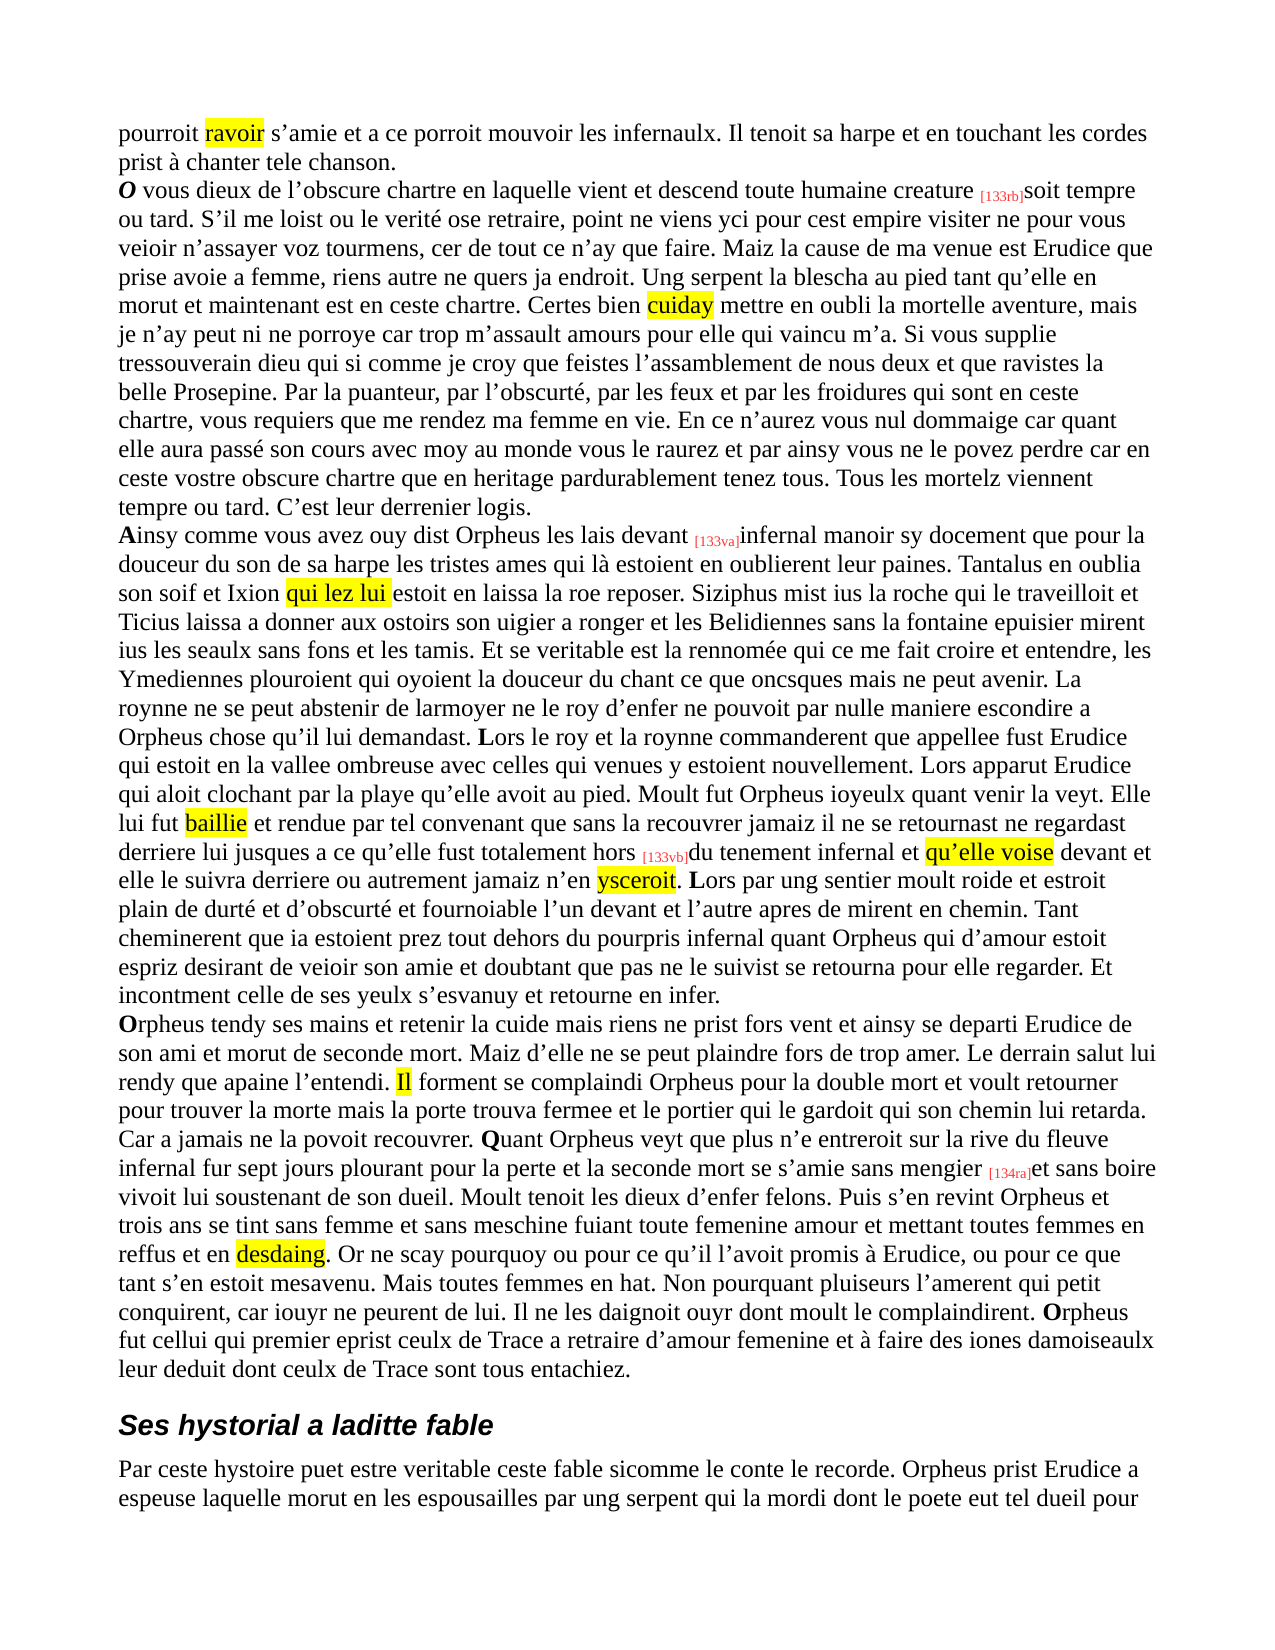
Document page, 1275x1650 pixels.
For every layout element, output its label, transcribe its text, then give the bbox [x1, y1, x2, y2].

text Ainsy comme vous avez ouy dist Orpheus les lais devant [133va]infernal manoir sy docement que pour la douceur du son de sa harpe les tristes ames qui là estoient en oublierent leur paines. Tantalus en oublia son soif et Ixion qui lez lui estoit en laissa la roe reposer. Siziphus mist ius la roche qui le traveilloit et Ticius laissa a donner aux ostoirs son uigier a ronger et les Belidiennes sans la fontaine epuisier mirent ius les seaulx sans fons et les tamis. Et se veritable est la rennomée qui ce me fait croire et entendre, les Ymediennes plouroient qui oyoient la douceur du chant ce que oncsques mais ne peut avenir. La roynne ne se peut abstenir de larmoyer ne le roy d’enfer ne pouvoit par nulle maniere escondire a Orpheus chose qu’il lui demandast. Lors le roy et la roynne commanderent que appellee fust Erudice qui estoit en la vallee ombreuse avec celles qui venues y estoient nouvellement. Lors apparut Erudice qui aloit clochant par la playe qu’elle avoit au pied. Moult fut Orpheus ioyeulx quant venir la veyt. Elle lui fut baillie et rendue par tel convenant que sans la recouvrer jamaiz il ne se retournast ne regardast derriere lui jusques a ce qu’elle fust totalement hors [133vb]du tenement infernal et qu’elle voise devant et elle le suivra derriere ou autrement jamaiz n’en ysceroit. Lors par ung sentier moult roide et estroit plain de durté et d’obscurté et fournoiable l’un devant et l’autre apres de mirent en chemin. Tant cheminerent que ia estoient prez tout dehors du pourpris infernal quant Orpheus qui d’amour estoit espriz desirant de veioir son amie et doubtant que pas ne le suivist se retourna pour elle regarder. Et incontment celle de ses yeulx s’esvanuy et retourne en infer. [118, 521, 1157, 1009]
text Par ceste hystoire puet estre veritable ceste fable sicomme le conte le recorde. Orpheus prist Erudice a espeuse laquelle morut en les espousailles par ung serpent qui la mordi dont le poete eut tel dueil pour [118, 1454, 1157, 1512]
text pourroit ravoir s’amie et a ce porroit mouvoir les infernaulx. Il tenoit sa harpe et en touchant les cordes prist à chanter tele chanson. [118, 118, 1157, 176]
text O vous dieux de l’obscure chartre en laquelle vient et descend toute humaine creature [133rb]soit tempre ou tard. S’il me loist ou le verité ose retraire, point ne viens yci pour cest empire visiter ne pour vous veioir n’assayer voz tourmens, cer de tout ce n’ay que faire. Maiz la cause de ma venue est Erudice que prise avoie a femme, riens autre ne quers ja endroit. Ung serpent la blescha au pied tant qu’elle en morut et maintenant est en ceste chartre. Certes bien cuiday mettre en oubli la mortelle aventure, mais je n’ay peut ni ne porroye car trop m’assault amours pour elle qui vaincu m’a. Si vous supplie tressouverain dieu qui si comme je croy que feistes l’assamblement de nous deux et que ravistes la belle Prosepine. Par la puanteur, par l’obscurté, par les feux et par les froidures qui sont en ceste chartre, vous requiers que me rendez ma femme en vie. En ce n’aurez vous nul dommaige car quant elle aura passé son cours avec moy au monde vous le raurez et par ainsy vous ne le povez perdre car en ceste vostre obscure chartre que en heritage pardurablement tenez tous. Tous les mortelz viennent tempre ou tard. C’est leur derrenier logis. [118, 176, 1157, 521]
subtitle Ses hystorial a laditte fable [118, 1408, 1157, 1442]
text Orpheus tendy ses mains et retenir la cuide mais riens ne prist fors vent et ainsy se departi Erudice de son ami et morut de seconde mort. Maiz d’elle ne se peut plaindre fors de trop amer. Le derrain salut lui rendy que apaine l’entendi. Il forment se complaindi Orpheus pour la double mort et voult retourner pour trouver la morte mais la porte trouva fermee et le portier qui le gardoit qui son chemin lui retarda. Car a jamais ne la povoit recouvrer. Quant Orpheus veyt que plus n’e entreroit sur la rive du fleuve infernal fur sept jours plourant pour la perte et la seconde mort se s’amie sans mengier [134ra]et sans boire vivoit lui soustenant de son dueil. Moult tenoit les dieux d’enfer felons. Puis s’en revint Orpheus et trois ans se tint sans femme et sans meschine fuiant toute femenine amour et mettant toutes femmes en reffus et en desdaing. Or ne scay pourquoy ou pour ce qu’il l’avoit promis à Erudice, ou pour ce que tant s’en estoit mesavenu. Mais toutes femmes en hat. Non pourquant pluiseurs l’amerent qui petit conquirent, car iouyr ne peurent de lui. Il ne les daignoit ouyr dont moult le complaindirent. Orpheus fut cellui qui premier eprist ceulx de Trace a retraire d’amour femenine et à faire des iones damoiseaulx leur deduit dont ceulx de Trace sont tous entachiez. [118, 1009, 1157, 1383]
